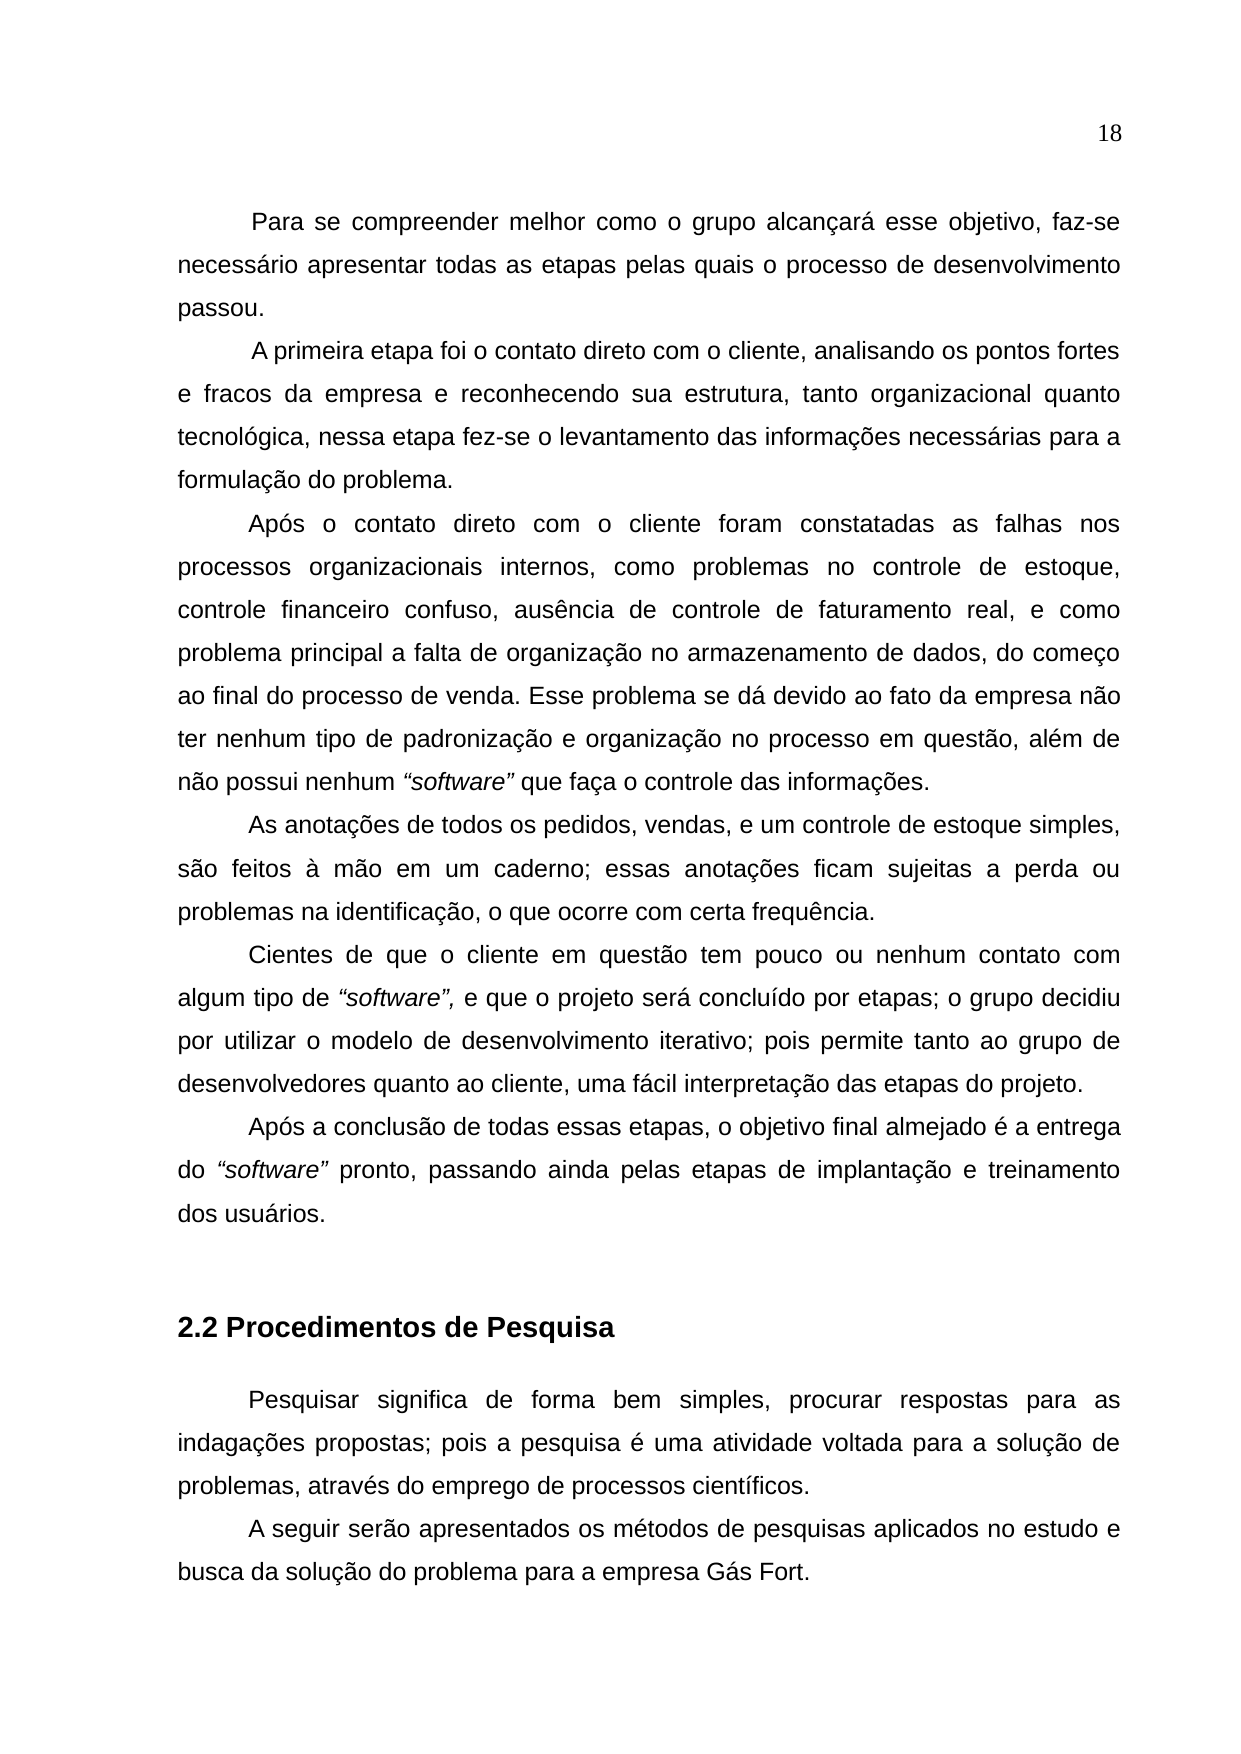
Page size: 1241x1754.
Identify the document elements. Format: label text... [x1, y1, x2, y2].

text A seguir serão apresentados os métodos de pesquisas aplicados no estudo e busca da solução do problema para a empresa Gás Fort. [177, 1514, 1122, 1586]
text Após a conclusão de todas essas etapas, o objetivo final almejado é a entrega do “software” pronto, passando ainda pelas etapas de implantação e treinamento dos usuários. [177, 1112, 1122, 1227]
subtitle 2.2 Procedimentos de Pesquisa [177, 1309, 1122, 1343]
text Após o contato direto com o cliente foram constatadas as falhas nos processos organizacionais internos, como problemas no controle de estoque, controle financeiro confuso, ausência de controle de faturamento real, e como problema principal a falta de organização no armazenamento de dados, do começo ao final do processo de venda. Esse problema se dá devido ao fato da empresa não ter nenhum tipo de padronização e organização no processo em questão, além de não possui nenhum “software” que faça o controle das informações. [177, 508, 1122, 796]
text Pesquisar significa de forma bem simples, procurar respostas para as indagações propostas; pois a pesquisa é uma atividade voltada para a solução de problemas, através do emprego de processos científicos. [177, 1385, 1122, 1500]
text Cientes de que o cliente em questão tem pouco ou nenhum contato com algum tipo de “software”, e que o projeto será concluído por etapas; o grupo decidiu por utilizar o modelo de desenvolvimento iterativo; pois permite tanto ao grupo de desenvolvedores quanto ao cliente, uma fácil interpretação das etapas do projeto. [177, 940, 1122, 1098]
text As anotações de todos os pedidos, vendas, e um controle de estoque simples, são feitos à mão em um caderno; essas anotações ficam sujeitas a perda ou problemas na identificação, o que ocorre com certa frequência. [177, 810, 1122, 925]
text A primeira etapa foi o contato direto com o cliente, analisando os pontos fortes e fracos da empresa e reconhecendo sua estrutura, tanto organizacional quanto tecnológica, nessa etapa fez-se o levantamento das informações necessárias para a formulação do problema. [177, 336, 1122, 494]
text Para se compreender melhor como o grupo alcançará esse objetivo, faz-se necessário apresentar todas as etapas pelas quais o processo de desenvolvimento passou. [177, 207, 1122, 322]
